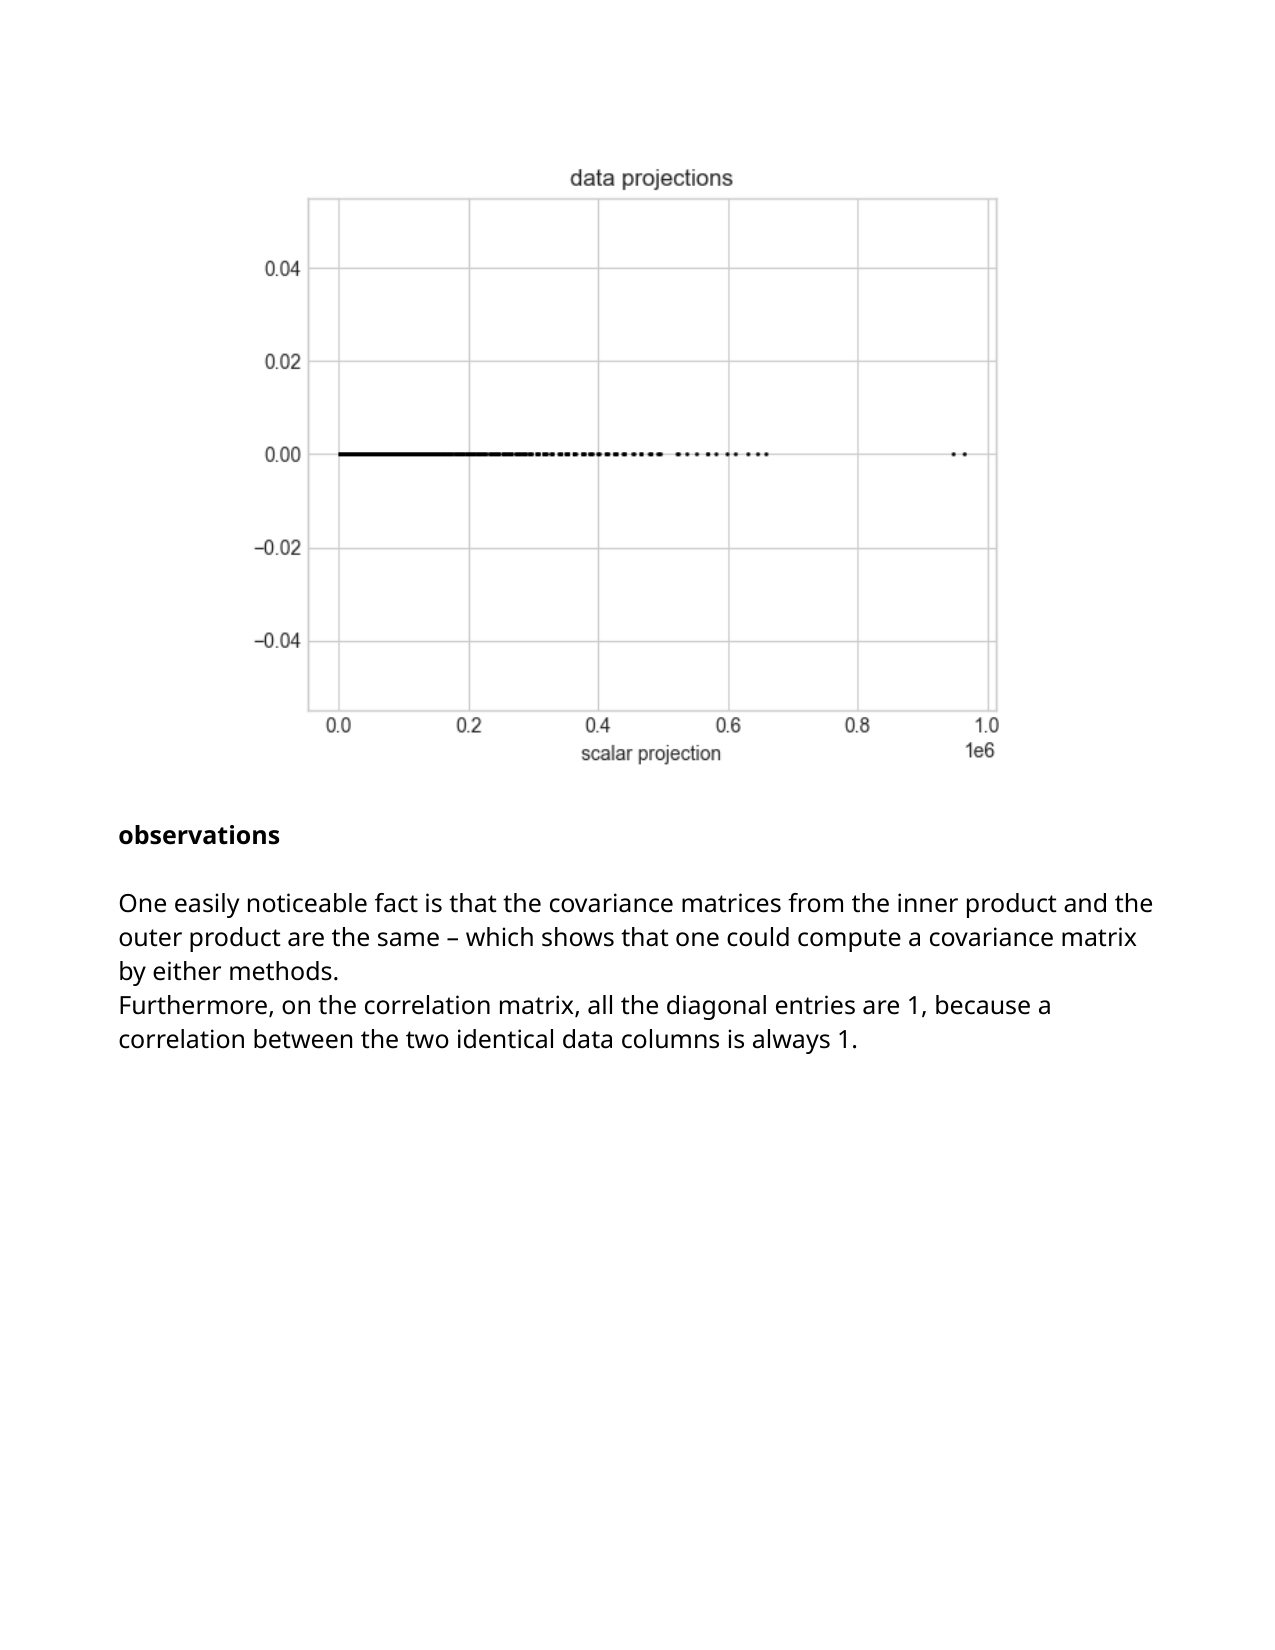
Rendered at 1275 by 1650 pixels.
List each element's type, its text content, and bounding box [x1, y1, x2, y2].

text Furthermore, on the correlation matrix, all the diagonal entries are 1, because a correlation between the two identical data columns is always 1. [118, 988, 1157, 1056]
text observations [118, 817, 1157, 851]
picture [197, 118, 1085, 784]
text One easily noticeable fact is that the covariance matrices from the inner product and the outer product are the same – which shows that one could compute a covariance matrix by either methods. [118, 886, 1157, 988]
